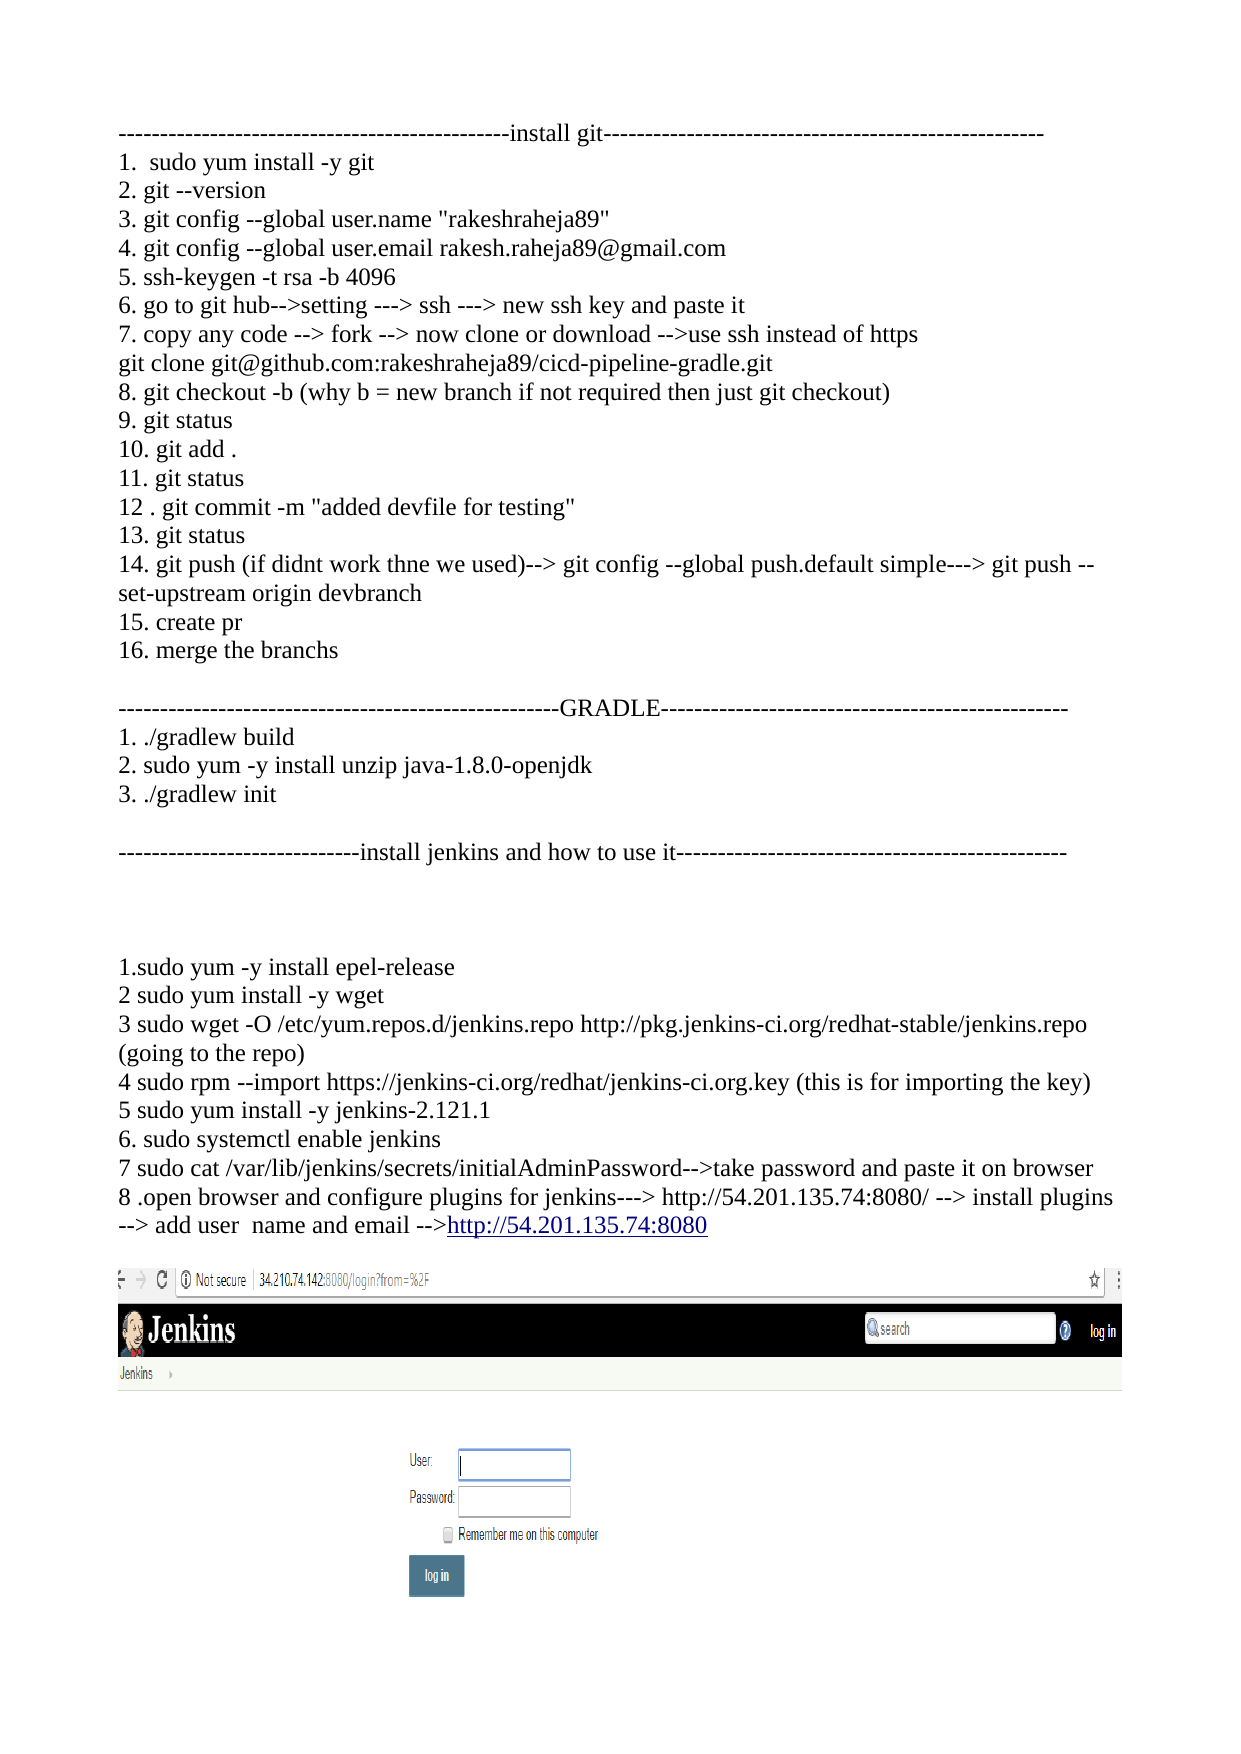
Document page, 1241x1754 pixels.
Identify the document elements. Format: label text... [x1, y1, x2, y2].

text 6. sudo systemctl enable jenkins [118, 1124, 1122, 1153]
text 3. ./gradlew init [118, 779, 1122, 808]
text 4 sudo rpm --import https://jenkins-ci.org/redhat/jenkins-ci.org.key (this is for importing the key) [118, 1067, 1122, 1096]
text 2. git --version [118, 176, 1122, 204]
text 6. go to git hub-->setting ---> ssh ---> new ssh key and paste it [118, 291, 1122, 319]
text 11. git status [118, 463, 1122, 492]
text 15. create pr [118, 607, 1122, 636]
text 13. git status [118, 521, 1122, 549]
text 2 sudo yum install -y wget [118, 981, 1122, 1009]
text 8 .open browser and configure plugins for jenkins---> http://54.201.135.74:8080/ --> install plugins --> add user name and email -->http://54.201.135.74:8080 [118, 1182, 1122, 1239]
text 7 sudo cat /var/lib/jenkins/secrets/initialAdminPassword-->take password and paste it on browser [118, 1153, 1122, 1182]
text 3 sudo wget -O /etc/yum.repos.d/jenkins.repo http://pkg.jenkins-ci.org/redhat-stable/jenkins.repo (going to the repo) [118, 1009, 1122, 1067]
text 2. sudo yum -y install unzip java-1.8.0-openjdk [118, 751, 1122, 779]
text 1. ./gradlew build [118, 722, 1122, 751]
text 1. sudo yum install -y git [118, 147, 1122, 176]
text git clone git@github.com:rakeshraheja89/cicd-pipeline-gradle.git [118, 348, 1122, 377]
text -----------------------------install jenkins and how to use it----------------------------------------------- [118, 837, 1122, 866]
text -----------------------------------------------install git----------------------------------------------------- [118, 118, 1122, 147]
text 1.sudo yum -y install epel-release [118, 952, 1122, 981]
text -----------------------------------------------------GRADLE------------------------------------------------- [118, 693, 1122, 722]
text 7. copy any code --> fork --> now clone or download -->use ssh instead of https [118, 319, 1122, 348]
text 5 sudo yum install -y jenkins-2.121.1 [118, 1096, 1122, 1124]
text 16. merge the branchs [118, 636, 1122, 664]
picture [118, 1268, 1122, 1634]
text 3. git config --global user.name "rakeshraheja89" [118, 204, 1122, 233]
text 9. git status [118, 406, 1122, 434]
text 8. git checkout -b (why b = new branch if not required then just git checkout) [118, 377, 1122, 406]
text 10. git add . [118, 434, 1122, 463]
text 12 . git commit -m "added devfile for testing" [118, 492, 1122, 521]
text 14. git push (if didnt work thne we used)--> git config --global push.default simple---> git push --set-upstream origin devbranch [118, 549, 1122, 607]
text 4. git config --global user.email rakesh.raheja89@gmail.com [118, 233, 1122, 262]
text 5. ssh-keygen -t rsa -b 4096 [118, 262, 1122, 291]
